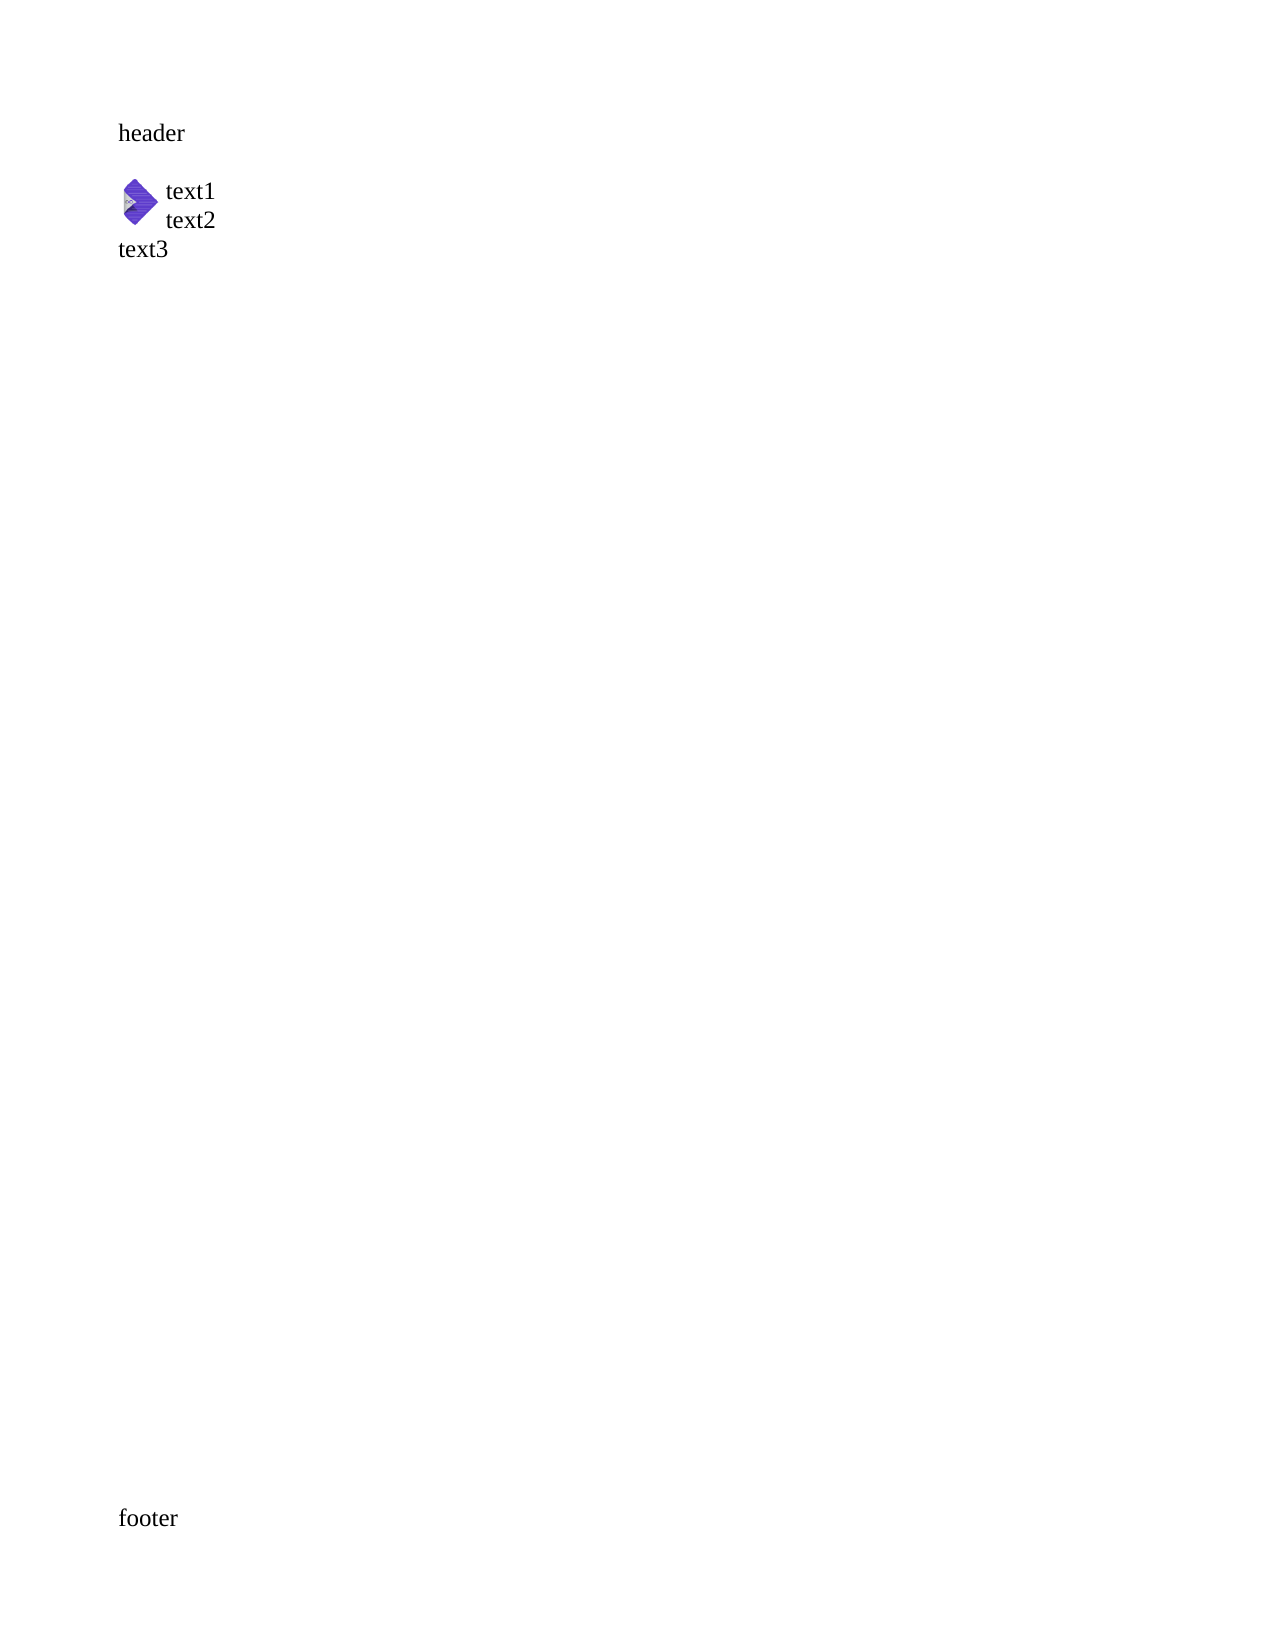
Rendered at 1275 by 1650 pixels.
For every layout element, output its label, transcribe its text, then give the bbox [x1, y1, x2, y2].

text text3 [118, 234, 1157, 263]
text text1 [166, 176, 1157, 205]
text text2 [118, 205, 1157, 234]
picture [113, 175, 166, 228]
